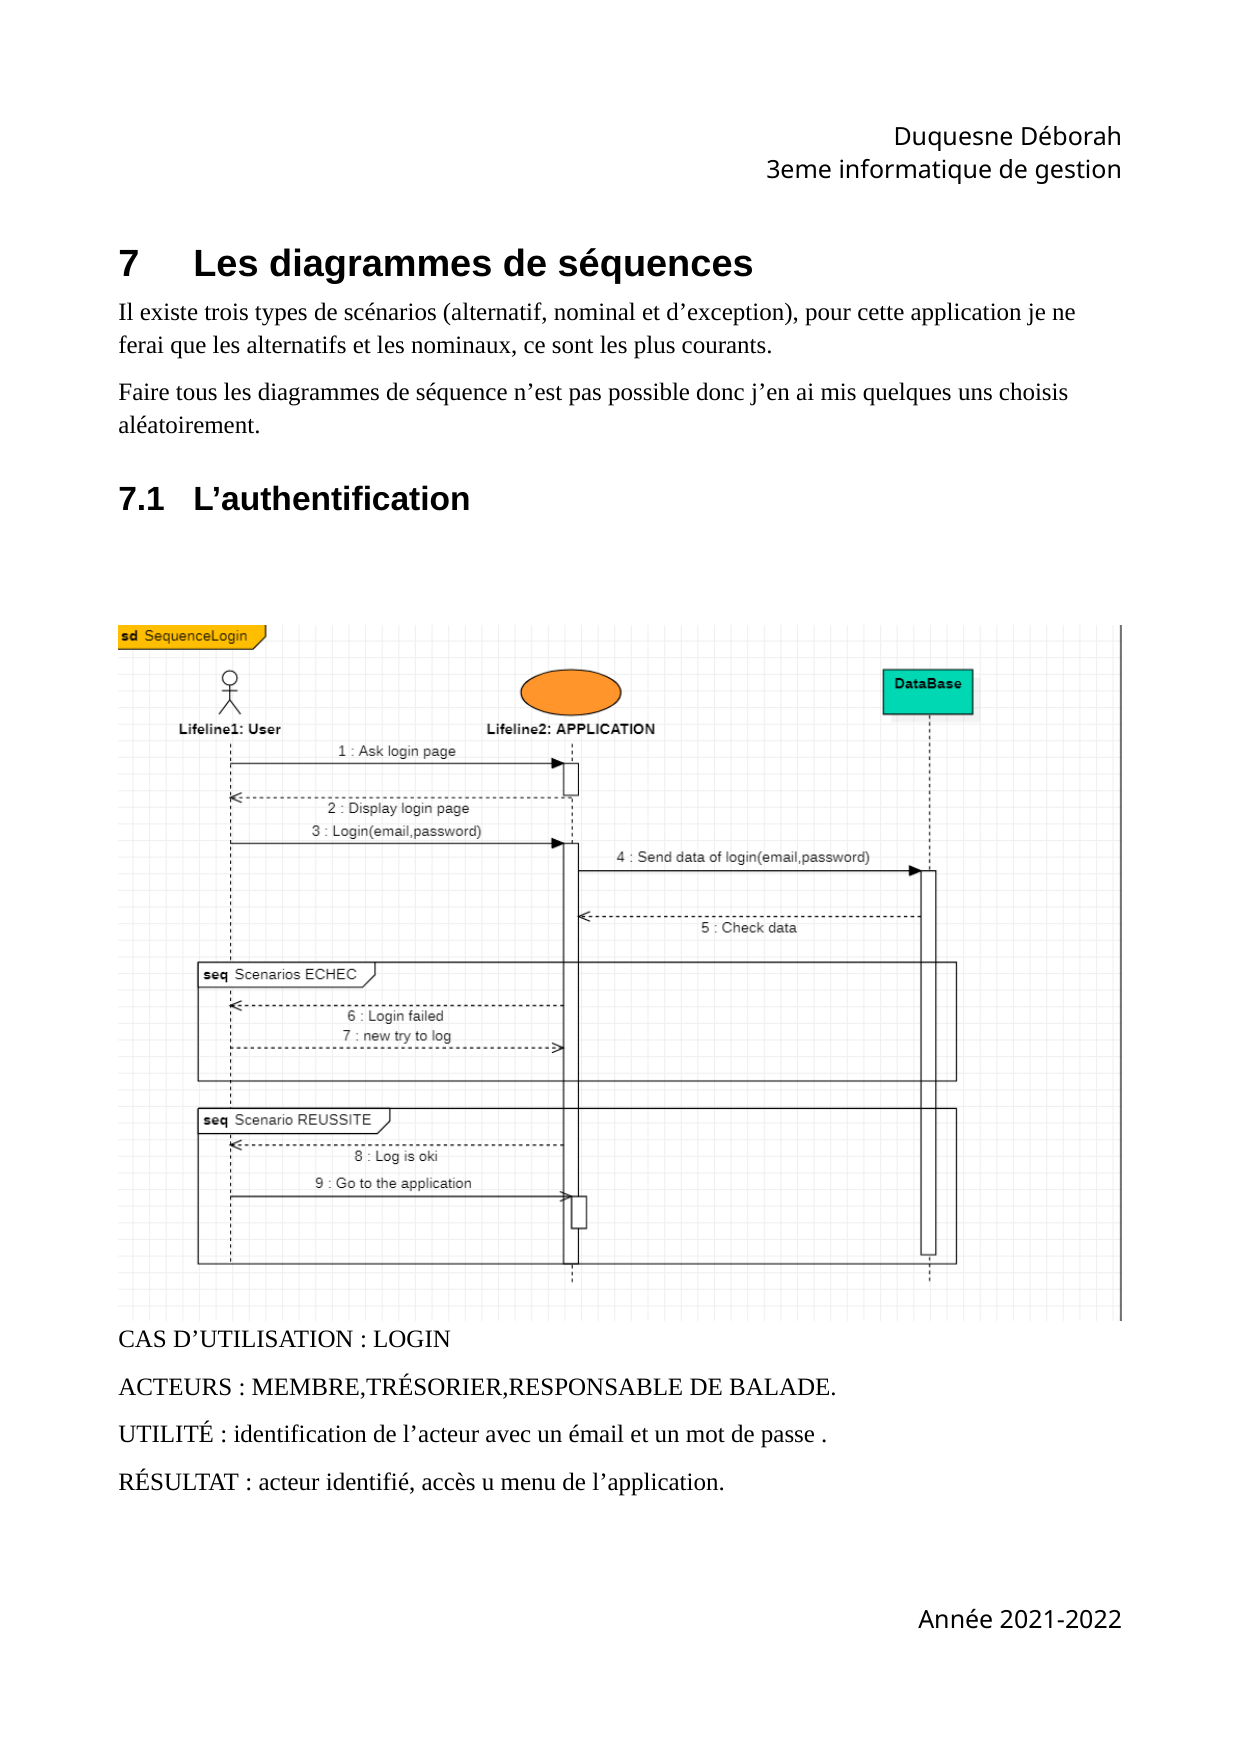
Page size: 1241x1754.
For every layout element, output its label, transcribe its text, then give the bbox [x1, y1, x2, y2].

text CAS D’UTILISATION : LOGIN [118, 1321, 1122, 1353]
subtitle L’authentification [118, 479, 1122, 518]
text Il existe trois types de scénarios (alternatif, nominal et d’exception), pour cette application je ne ferai que les alternatifs et les nominaux, ce sont les plus courants. [118, 297, 1122, 359]
text ACTEURS : MEMBRE,TRÉSORIER,RESPONSABLE DE BALADE. [118, 1372, 1122, 1401]
picture [118, 625, 1123, 1321]
text Faire tous les diagrammes de séquence n’est pas possible donc j’en ai mis quelques uns choisis aléatoirement. [118, 377, 1122, 439]
subtitle Les diagrammes de séquences [118, 241, 1122, 284]
text RÉSULTAT : acteur identifié, accès u menu de l’application. [118, 1467, 1122, 1496]
text UTILITÉ : identification de l’acteur avec un émail et un mot de passe . [118, 1419, 1122, 1448]
